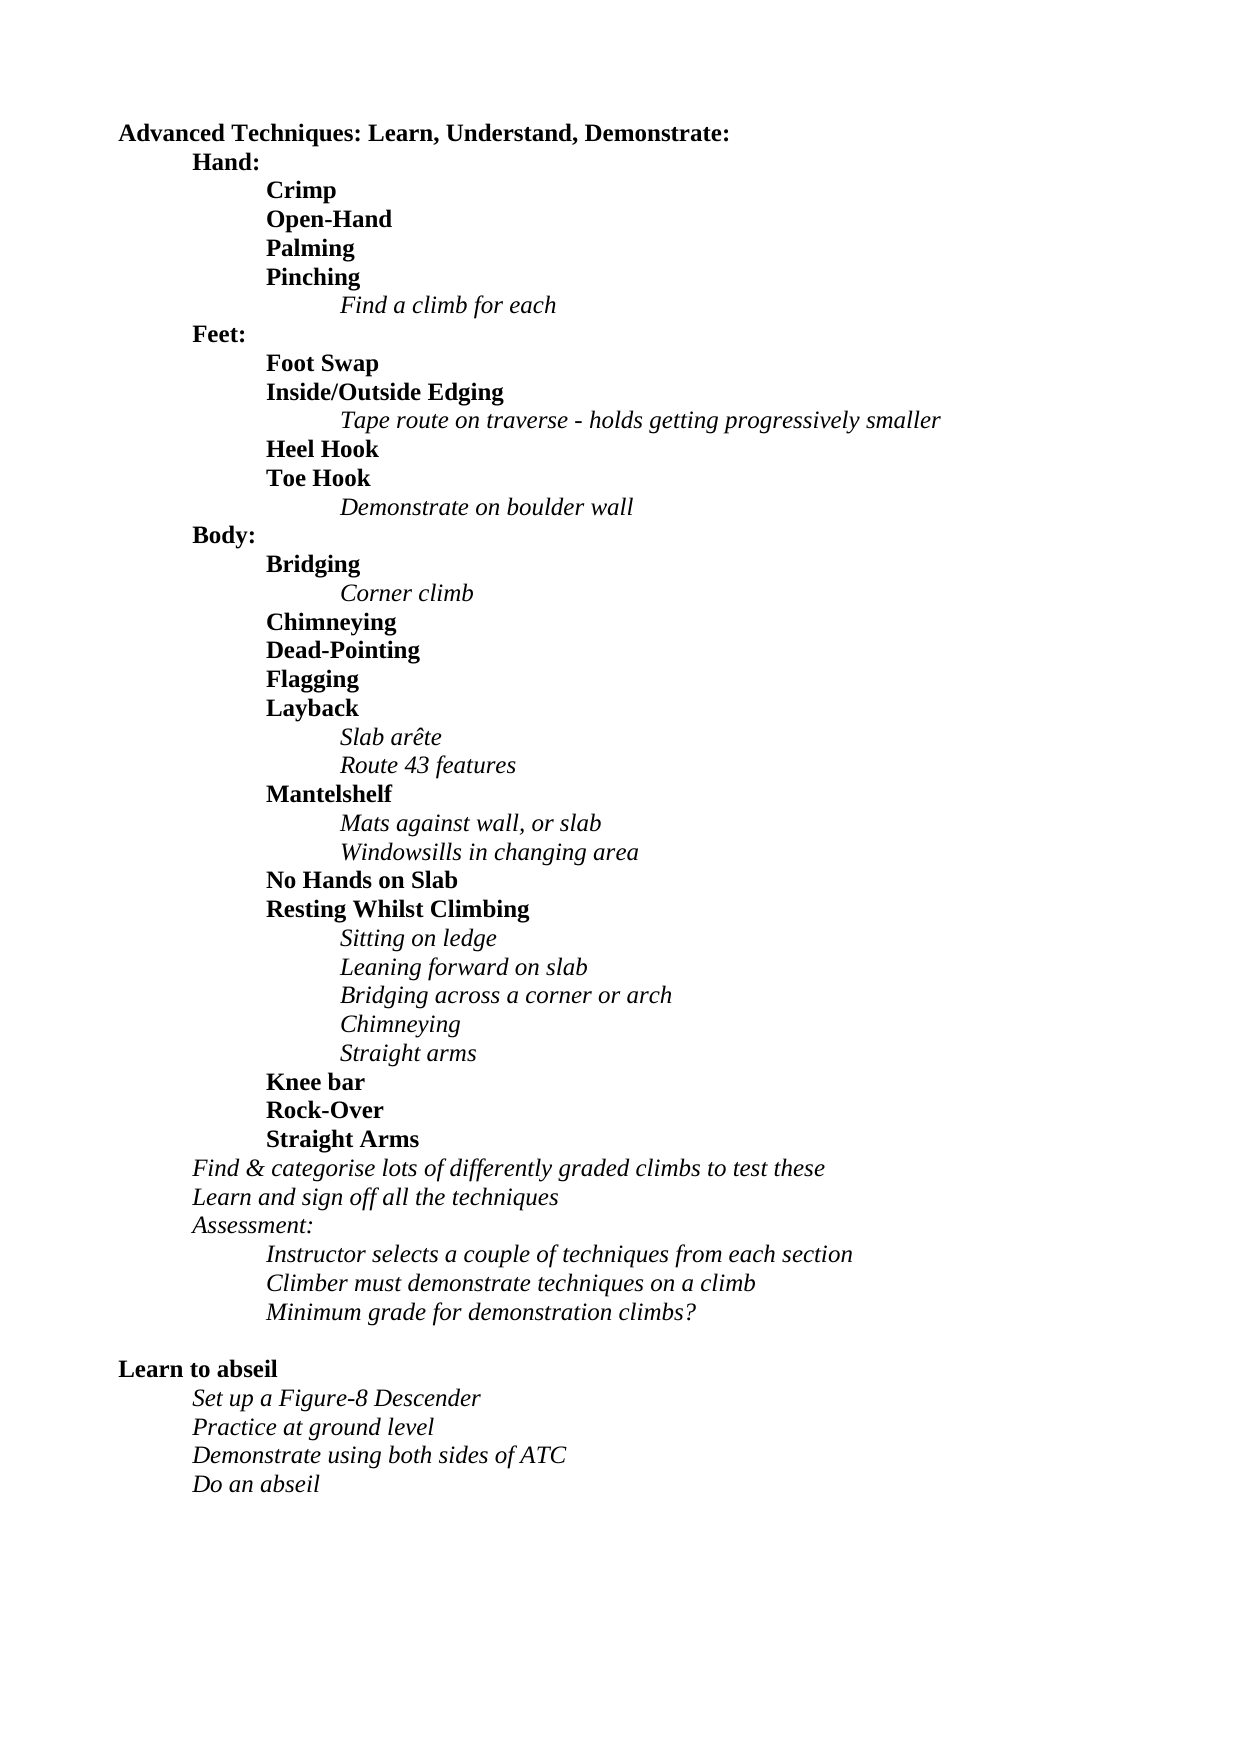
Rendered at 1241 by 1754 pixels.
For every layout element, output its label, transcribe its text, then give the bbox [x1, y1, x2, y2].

text Find & categorise lots of differently graded climbs to test these [192, 1153, 1122, 1182]
text Learn to abseil [118, 1354, 1122, 1383]
text Tape route on traverse - holds getting progressively smaller [340, 406, 1122, 434]
text Corner climb [340, 578, 1122, 607]
text Resting Whilst Climbing [266, 894, 1122, 923]
text Sitting on ledge [340, 923, 1122, 952]
text Practice at ground level [192, 1412, 1122, 1441]
text Inside/Outside Edging [266, 377, 1122, 406]
text Instructor selects a couple of techniques from each section [266, 1239, 1122, 1268]
text No Hands on Slab [266, 866, 1122, 894]
text Body: [192, 521, 1122, 549]
text Windowsills in changing area [340, 837, 1122, 866]
text Route 43 features [340, 751, 1122, 779]
text Set up a Figure-8 Descender [192, 1383, 1122, 1412]
text Chimneying [340, 1009, 1122, 1038]
text Straight Arms [266, 1124, 1122, 1153]
text Find a climb for each [340, 291, 1122, 319]
text Open-Hand [266, 204, 1122, 233]
text Heel Hook [266, 434, 1122, 463]
text Chimneying [266, 607, 1122, 636]
text Bridging across a corner or arch [340, 981, 1122, 1009]
text Palming [266, 233, 1122, 262]
text Toe Hook [266, 463, 1122, 492]
text Dead-Pointing [266, 636, 1122, 664]
text Mantelshelf [266, 779, 1122, 808]
text Bridging [266, 549, 1122, 578]
text Leaning forward on slab [340, 952, 1122, 981]
text Learn and sign off all the techniques [192, 1182, 1122, 1211]
text Pinching [266, 262, 1122, 291]
text Rock-Over [266, 1096, 1122, 1124]
text Knee bar [266, 1067, 1122, 1096]
text Mats against wall, or slab [340, 808, 1122, 837]
text Assessment: [192, 1211, 1122, 1239]
text Layback [266, 693, 1122, 722]
text Demonstrate on boulder wall [340, 492, 1122, 521]
text Hand: [192, 147, 1122, 176]
text Demonstrate using both sides of ATC [192, 1441, 1122, 1469]
text Straight arms [340, 1038, 1122, 1067]
text Flagging [266, 664, 1122, 693]
text Advanced Techniques: Learn, Understand, Demonstrate: [118, 118, 1122, 147]
text Minimum grade for demonstration climbs? [266, 1297, 1122, 1326]
text Crimp [266, 176, 1122, 204]
text Climber must demonstrate techniques on a climb [266, 1268, 1122, 1297]
text Do an abseil [192, 1469, 1122, 1498]
text Feet: [192, 319, 1122, 348]
text Slab arête [340, 722, 1122, 751]
text Foot Swap [266, 348, 1122, 377]
